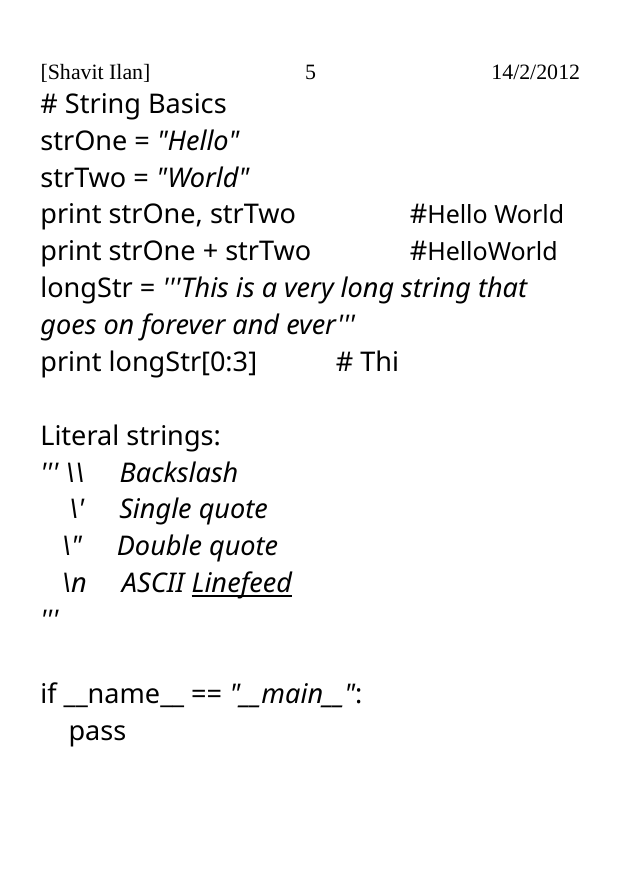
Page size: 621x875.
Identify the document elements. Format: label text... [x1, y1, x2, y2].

text \n ASCII Linefeed [40, 564, 580, 601]
text # String Basics [40, 84, 580, 121]
text print longStr[0:3] # Thi [40, 342, 580, 379]
text Literal strings: [40, 416, 580, 453]
text longStr = '''This is a very long string that [40, 269, 580, 306]
text print strOne + strTwo #HelloWorld [40, 232, 580, 269]
text if __name__ == "__main__": [40, 674, 580, 711]
text \" Double quote [40, 527, 580, 564]
text strTwo = "World" [40, 158, 580, 195]
text print strOne, strTwo #Hello World [40, 195, 580, 232]
text strOne = "Hello" [40, 121, 580, 158]
text \' Single quote [40, 490, 580, 527]
text goes on forever and ever''' [40, 306, 580, 342]
text pass [40, 711, 580, 748]
text ''' [40, 601, 580, 637]
text ''' \\ Backslash [40, 453, 580, 490]
